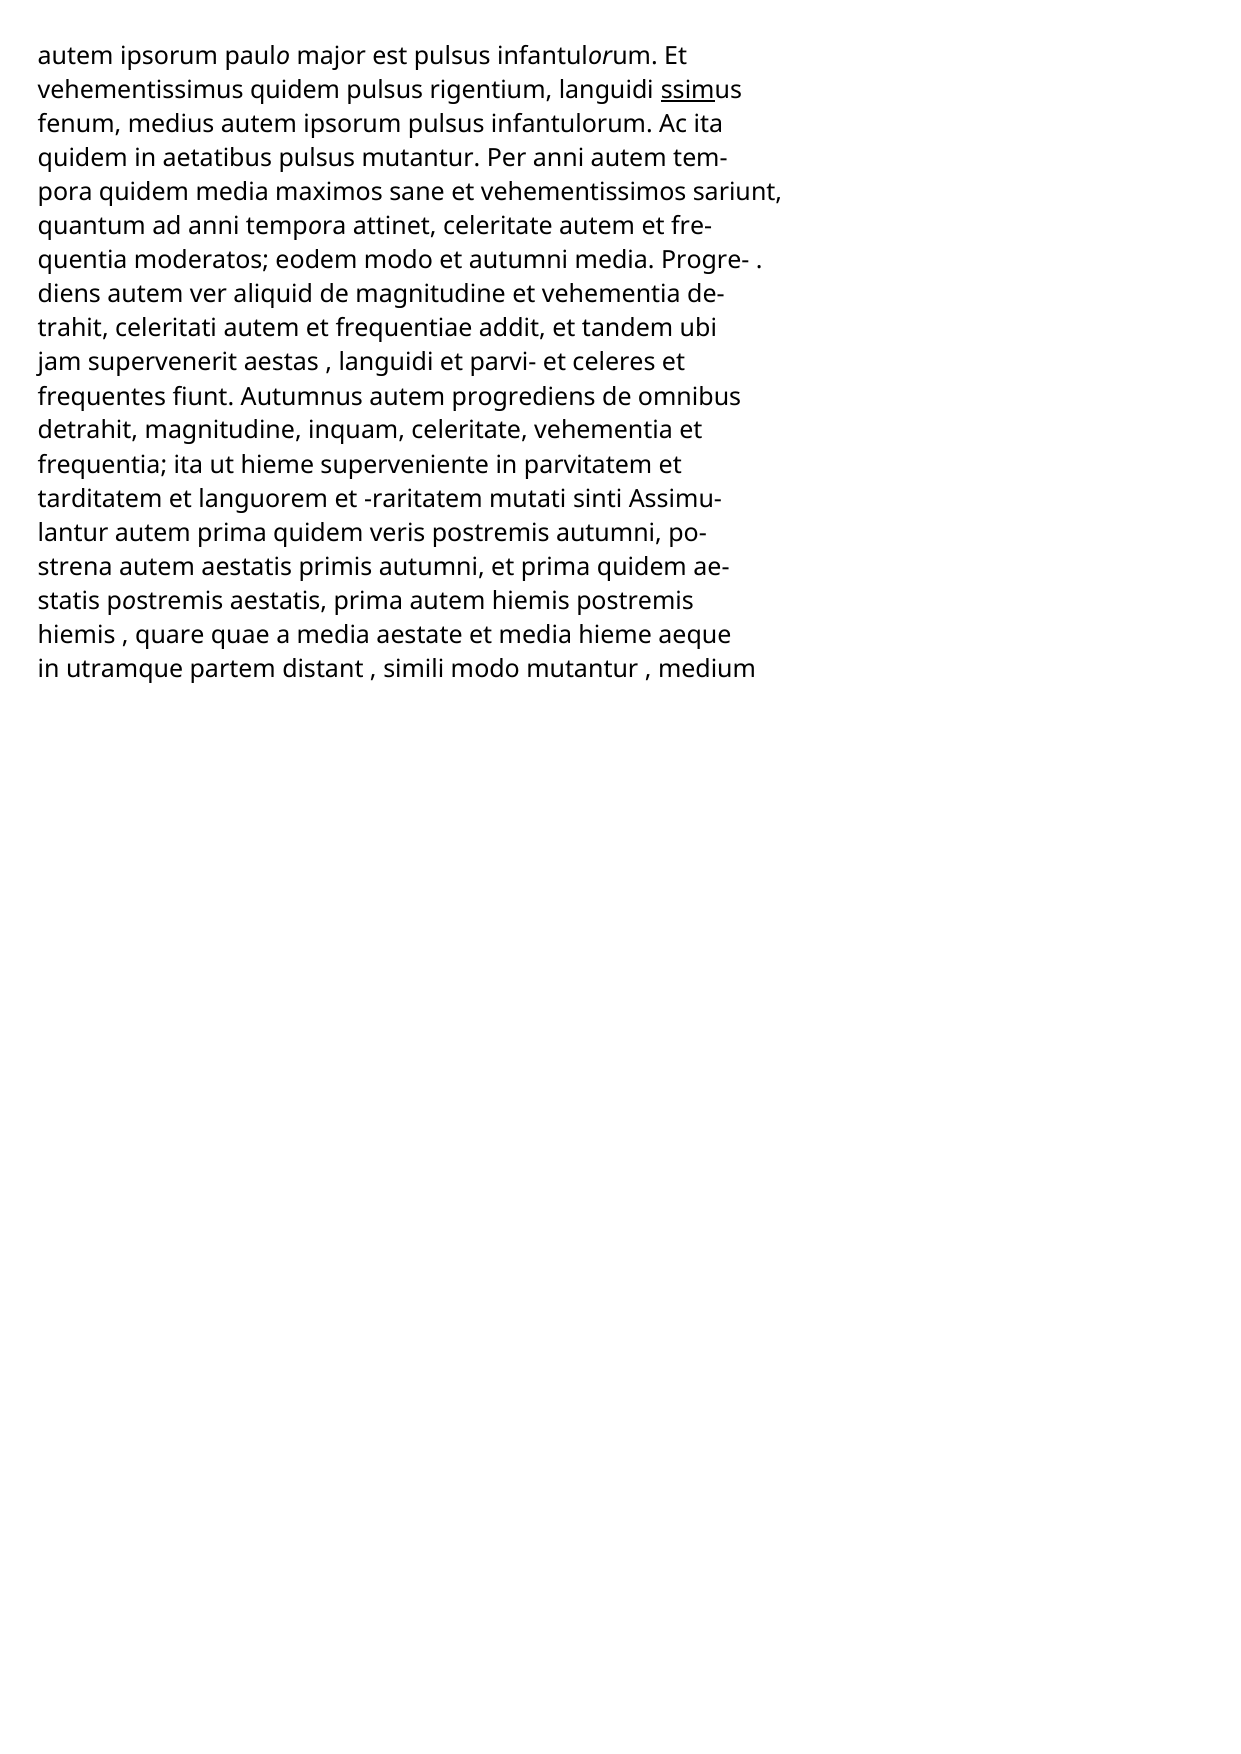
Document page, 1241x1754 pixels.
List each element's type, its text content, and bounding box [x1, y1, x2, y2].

text autem ipsorum paulo major est pulsus infantulorum. Et vehementissimus quidem pulsus rigentium, languidi ssimus fenum, medius autem ipsorum pulsus infantulorum. Ac ita quidem in aetatibus pulsus mutantur. Per anni autem tem- pora quidem media maximos sane et vehementissimos sariunt, quantum ad anni tempora attinet, celeritate autem et fre- quentia moderatos; eodem modo et autumni media. Progre- . diens autem ver aliquid de magnitudine et vehementia de- trahit, celeritati autem et frequentiae addit, et tandem ubi jam supervenerit aestas , languidi et parvi- et celeres et frequentes fiunt. Autumnus autem progrediens de omnibus detrahit, magnitudine, inquam, celeritate, vehementia et frequentia; ita ut hieme superveniente in parvitatem et tarditatem et languorem et -raritatem mutati sinti Assimu- lantur autem prima quidem veris postremis autumni, po- strena autem aestatis primis autumni, et prima quidem ae- statis postremis aestatis, prima autem hiemis postremis hiemis , quare quae a media aestate et media hieme aeque in utramque partem distant , simili modo mutantur , medium [37, 37, 1203, 685]
